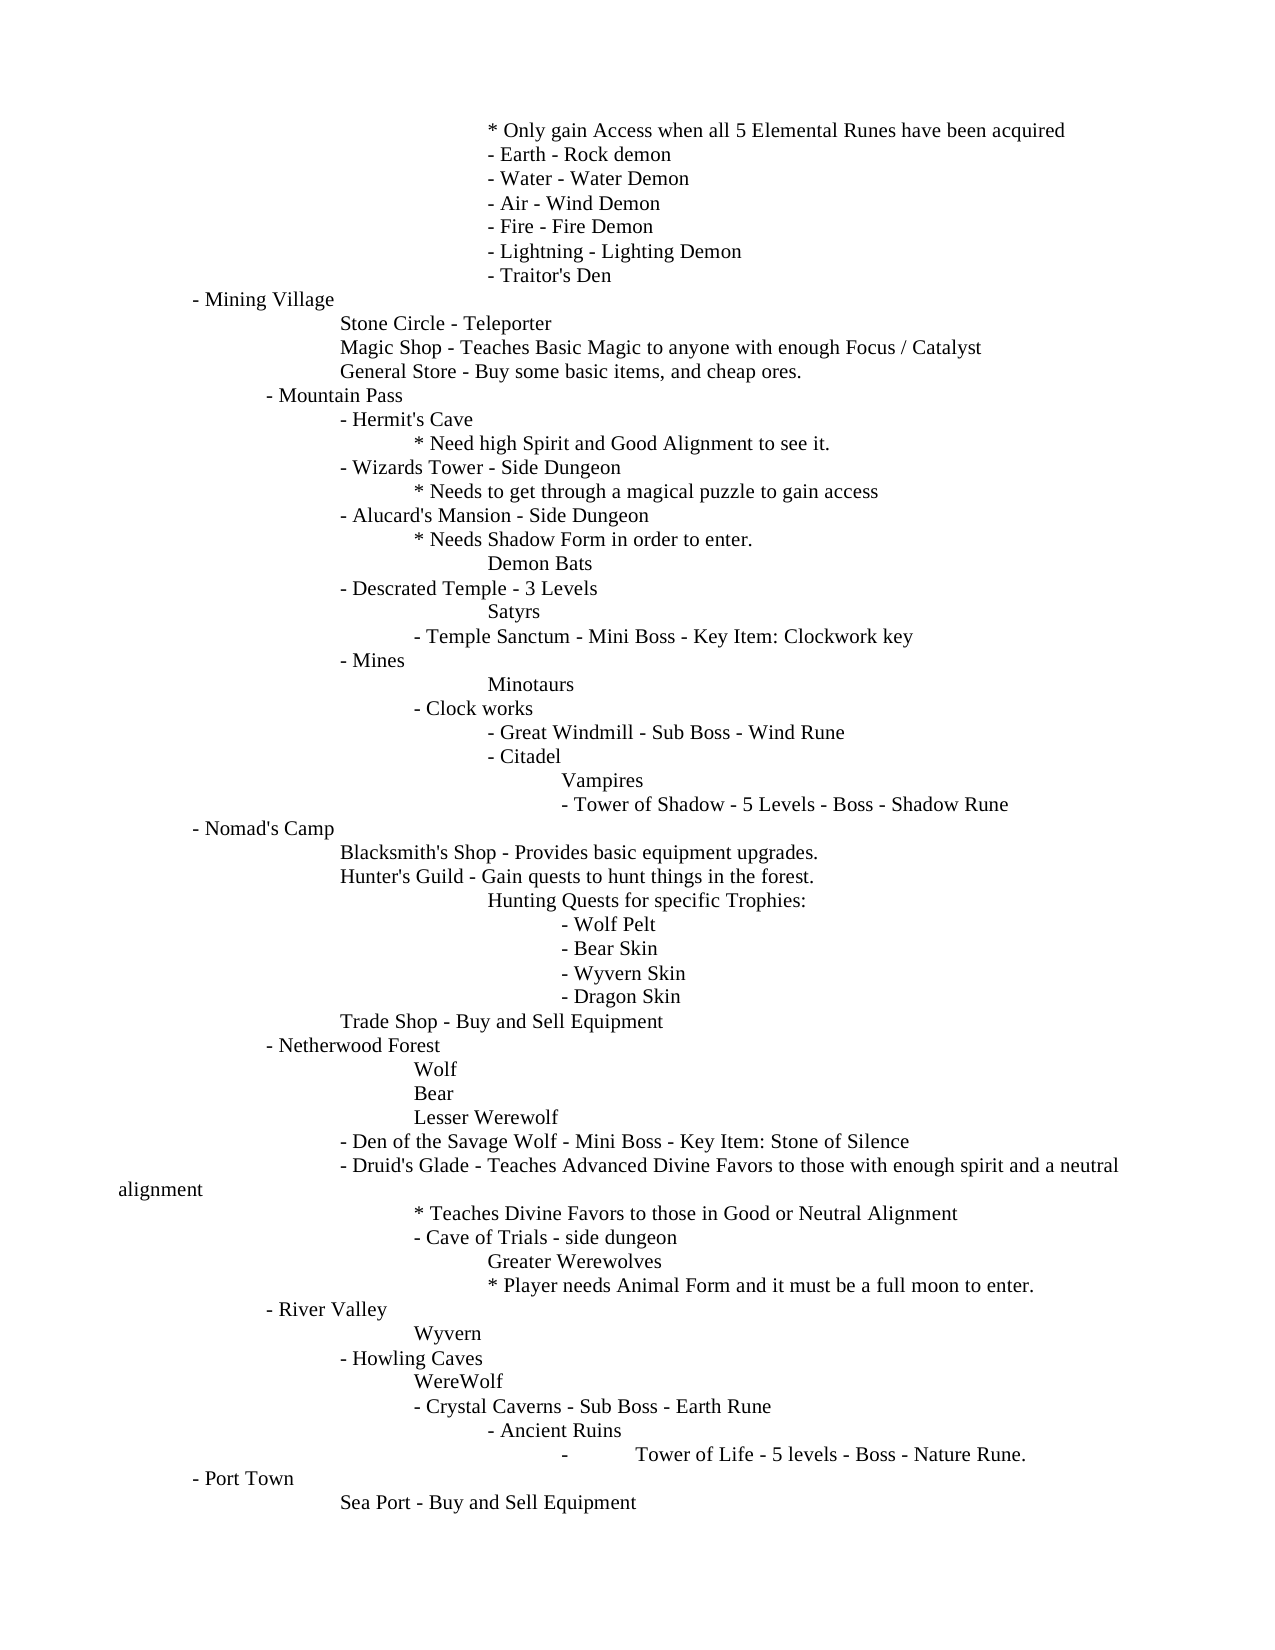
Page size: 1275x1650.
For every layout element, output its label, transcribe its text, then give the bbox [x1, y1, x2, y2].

text - Mountain Pass [118, 383, 1157, 407]
text - Descrated Temple - 3 Levels [118, 575, 1157, 599]
text Vampires [118, 768, 1157, 792]
text - Mining Village [118, 287, 1157, 311]
text - Crystal Caverns - Sub Boss - Earth Rune [118, 1393, 1157, 1417]
text - Great Windmill - Sub Boss - Wind Rune [118, 720, 1157, 744]
text - Port Town [118, 1466, 1157, 1490]
text - Nomad's Camp [118, 816, 1157, 840]
text Minotaurs [118, 672, 1157, 696]
text General Store - Buy some basic items, and cheap ores. [118, 359, 1157, 383]
text - Tower of Shadow - 5 Levels - Boss - Shadow Rune [118, 792, 1157, 816]
text Hunter's Guild - Gain quests to hunt things in the forest. [118, 864, 1157, 888]
text Blacksmith's Shop - Provides basic equipment upgrades. [118, 840, 1157, 864]
text - Traitor's Den [118, 262, 1157, 287]
text - Water - Water Demon [118, 166, 1157, 190]
text Demon Bats [118, 551, 1157, 575]
text Greater Werewolves [118, 1249, 1157, 1273]
text * Needs to get through a magical puzzle to gain access [118, 479, 1157, 503]
text - Hermit's Cave [118, 407, 1157, 431]
text - Wyvern Skin [118, 960, 1157, 984]
text Trade Shop - Buy and Sell Equipment [118, 1008, 1157, 1032]
text - Howling Caves [118, 1345, 1157, 1369]
text - Citadel [118, 744, 1157, 768]
text - Earth - Rock demon [118, 142, 1157, 166]
text - Dragon Skin [118, 984, 1157, 1008]
text - Tower of Life - 5 levels - Boss - Nature Rune. [118, 1442, 1157, 1466]
text * Need high Spirit and Good Alignment to see it. [118, 431, 1157, 455]
text - Bear Skin [118, 936, 1157, 960]
text * Player needs Animal Form and it must be a full moon to enter. [118, 1273, 1157, 1297]
text Bear [118, 1081, 1157, 1105]
text - Fire - Fire Demon [118, 214, 1157, 238]
text - Netherwood Forest [118, 1032, 1157, 1057]
text WereWolf [118, 1369, 1157, 1393]
text - Lightning - Lighting Demon [118, 238, 1157, 262]
text Satyrs [118, 599, 1157, 623]
text - Alucard's Mansion - Side Dungeon [118, 503, 1157, 527]
text Wyvern [118, 1321, 1157, 1345]
text Wolf [118, 1057, 1157, 1081]
text - Wolf Pelt [118, 912, 1157, 936]
text Stone Circle - Teleporter [118, 311, 1157, 335]
text - Clock works [118, 696, 1157, 720]
text - Ancient Ruins [118, 1417, 1157, 1442]
text * Only gain Access when all 5 Elemental Runes have been acquired [118, 118, 1157, 142]
text Sea Port - Buy and Sell Equipment [118, 1490, 1157, 1514]
text - Druid's Glade - Teaches Advanced Divine Favors to those with enough spirit and a neutral alignment [118, 1153, 1157, 1201]
text * Needs Shadow Form in order to enter. [118, 527, 1157, 551]
text Hunting Quests for specific Trophies: [118, 888, 1157, 912]
text Magic Shop - Teaches Basic Magic to anyone with enough Focus / Catalyst [118, 335, 1157, 359]
text - Cave of Trials - side dungeon [118, 1225, 1157, 1249]
text - Wizards Tower - Side Dungeon [118, 455, 1157, 479]
text - Mines [118, 647, 1157, 672]
text - Den of the Savage Wolf - Mini Boss - Key Item: Stone of Silence [118, 1129, 1157, 1153]
text * Teaches Divine Favors to those in Good or Neutral Alignment [118, 1201, 1157, 1225]
text - Temple Sanctum - Mini Boss - Key Item: Clockwork key [118, 623, 1157, 647]
text - Air - Wind Demon [118, 190, 1157, 214]
text Lesser Werewolf [118, 1105, 1157, 1129]
text - River Valley [118, 1297, 1157, 1321]
